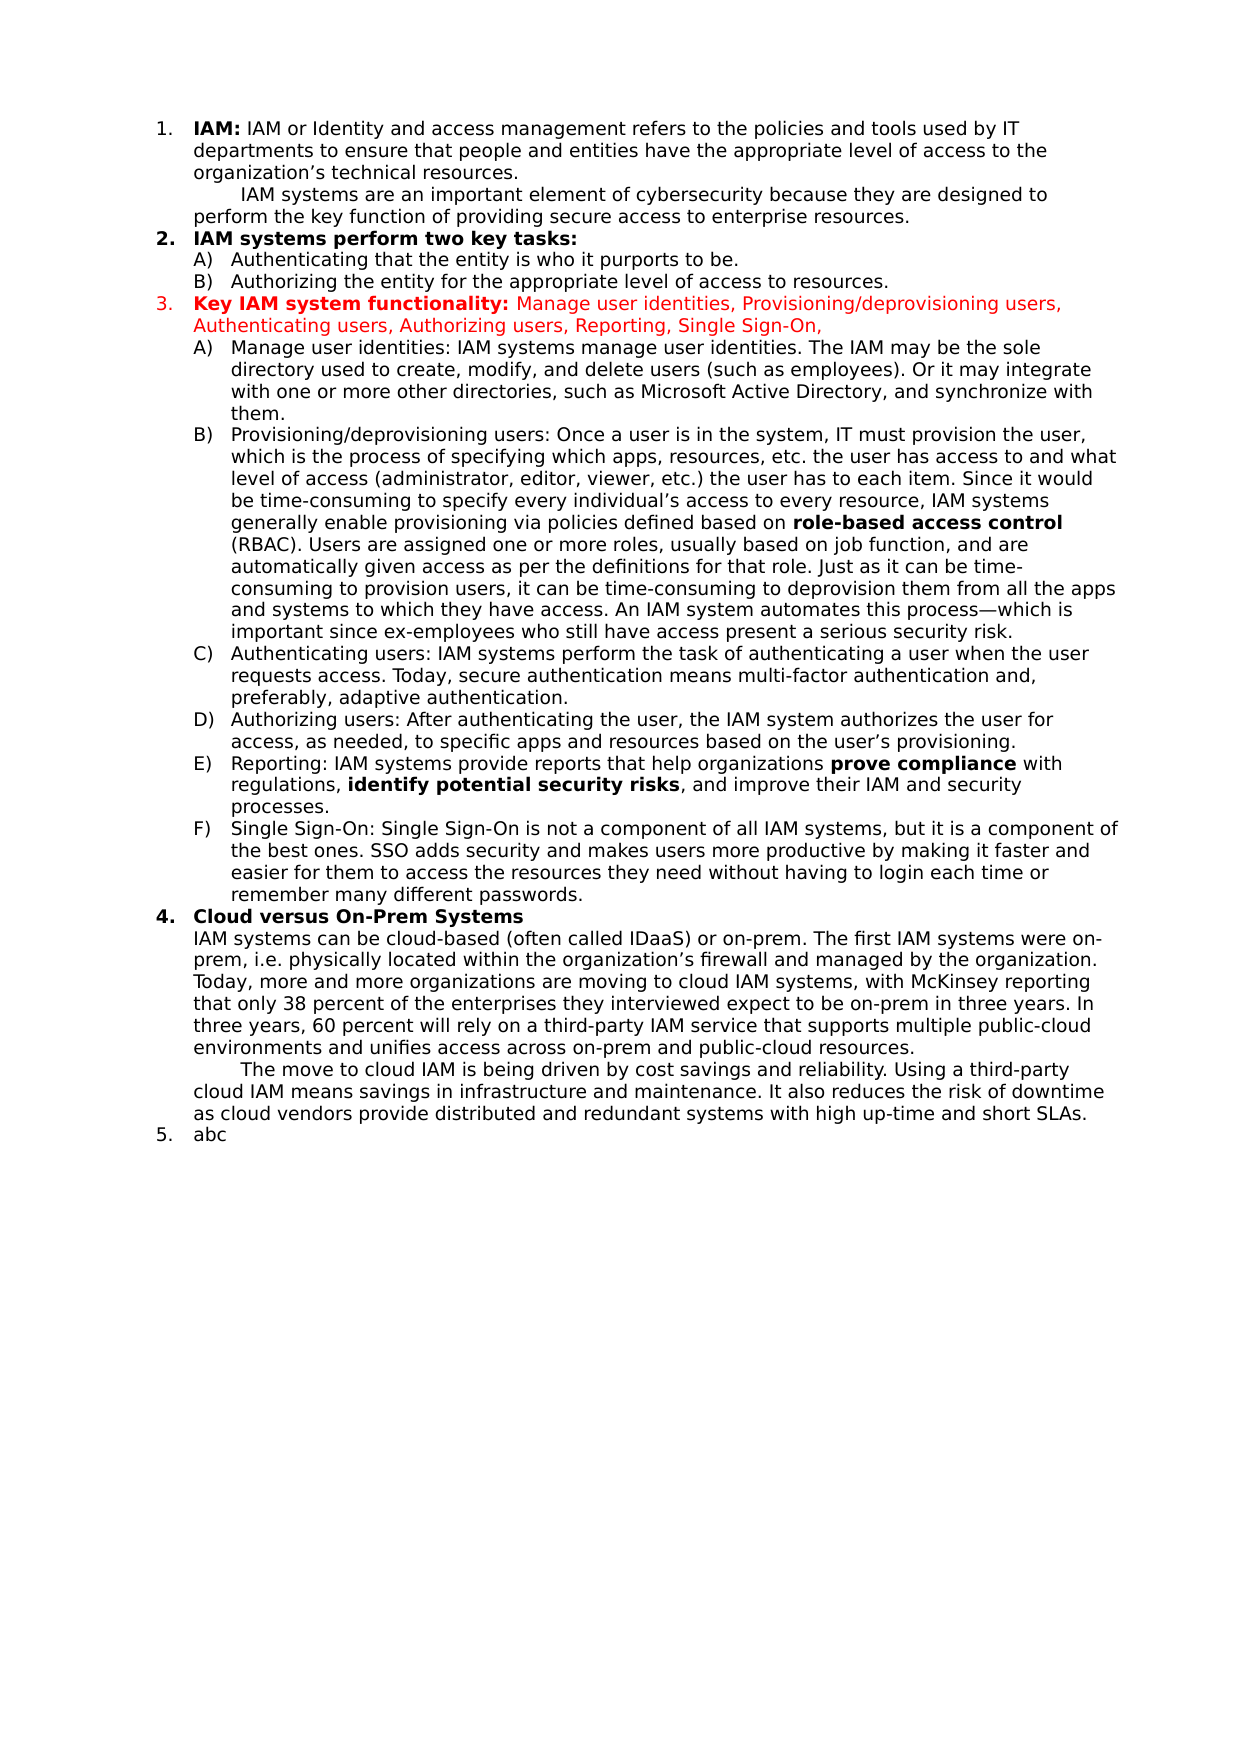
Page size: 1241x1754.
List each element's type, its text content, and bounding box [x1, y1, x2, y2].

list Reporting: IAM systems provide reports that help organizations prove compliance with regulations, identify potential security risks, and improve their IAM and security processes. [193, 752, 1122, 818]
list IAM systems are an important element of cybersecurity because they are designed to perform the key function of providing secure access to enterprise resources. [156, 184, 1122, 227]
list Manage user identities: IAM systems manage user identities. The IAM may be the sole directory used to create, modify, and delete users (such as employees). Or it may integrate with one or more other directories, such as Microsoft Active Directory, and synchronize with them. [193, 337, 1122, 424]
list IAM systems can be cloud-based (often called IDaaS) or on-prem. The first IAM systems were on-prem, i.e. physically located within the organization’s firewall and managed by the organization. Today, more and more organizations are moving to cloud IAM systems, with McKinsey reporting that only 38 percent of the enterprises they interviewed expect to be on-prem in three years. In three years, 60 percent will rely on a third-party IAM service that supports multiple public-cloud environments and unifies access across on-prem and public-cloud resources. [156, 927, 1122, 1059]
list Authenticating that the entity is who it purports to be. [193, 249, 1122, 271]
list The move to cloud IAM is being driven by cost savings and reliability. Using a third-party cloud IAM means savings in infrastructure and maintenance. It also reduces the risk of downtime as cloud vendors provide distributed and redundant systems with high up-time and short SLAs. [156, 1059, 1122, 1124]
list abc [156, 1124, 1122, 1146]
list Key IAM system functionality: Manage user identities, Provisioning/deprovisioning users, Authenticating users, Authorizing users, Reporting, Single Sign-On, [156, 293, 1122, 337]
list Provisioning/deprovisioning users: Once a user is in the system, IT must provision the user, which is the process of specifying which apps, resources, etc. the user has access to and what level of access (administrator, editor, viewer, etc.) the user has to each item. Since it would be time-consuming to specify every individual’s access to every resource, IAM systems generally enable provisioning via policies defined based on role-based access control (RBAC). Users are assigned one or more roles, usually based on job function, and are automatically given access as per the definitions for that role. Just as it can be time-consuming to provision users, it can be time-consuming to deprovision them from all the apps and systems to which they have access. An IAM system automates this process—which is important since ex-employees who still have access present a serious security risk. [193, 424, 1122, 643]
list Single Sign-On: Single Sign-On is not a component of all IAM systems, but it is a component of the best ones. SSO adds security and makes users more productive by making it faster and easier for them to access the resources they need without having to login each time or remember many different passwords. [193, 818, 1122, 906]
list Authorizing the entity for the appropriate level of access to resources. [193, 271, 1122, 293]
list Cloud versus On-Prem Systems [156, 906, 1122, 927]
list Authorizing users: After authenticating the user, the IAM system authorizes the user for access, as needed, to specific apps and resources based on the user’s provisioning. [193, 709, 1122, 752]
list Authenticating users: IAM systems perform the task of authenticating a user when the user requests access. Today, secure authentication means multi-factor authentication and, preferably, adaptive authentication. [193, 643, 1122, 709]
list IAM: IAM or Identity and access management refers to the policies and tools used by IT departments to ensure that people and entities have the appropriate level of access to the organization’s technical resources. [156, 118, 1122, 184]
list IAM systems perform two key tasks: [156, 227, 1122, 249]
